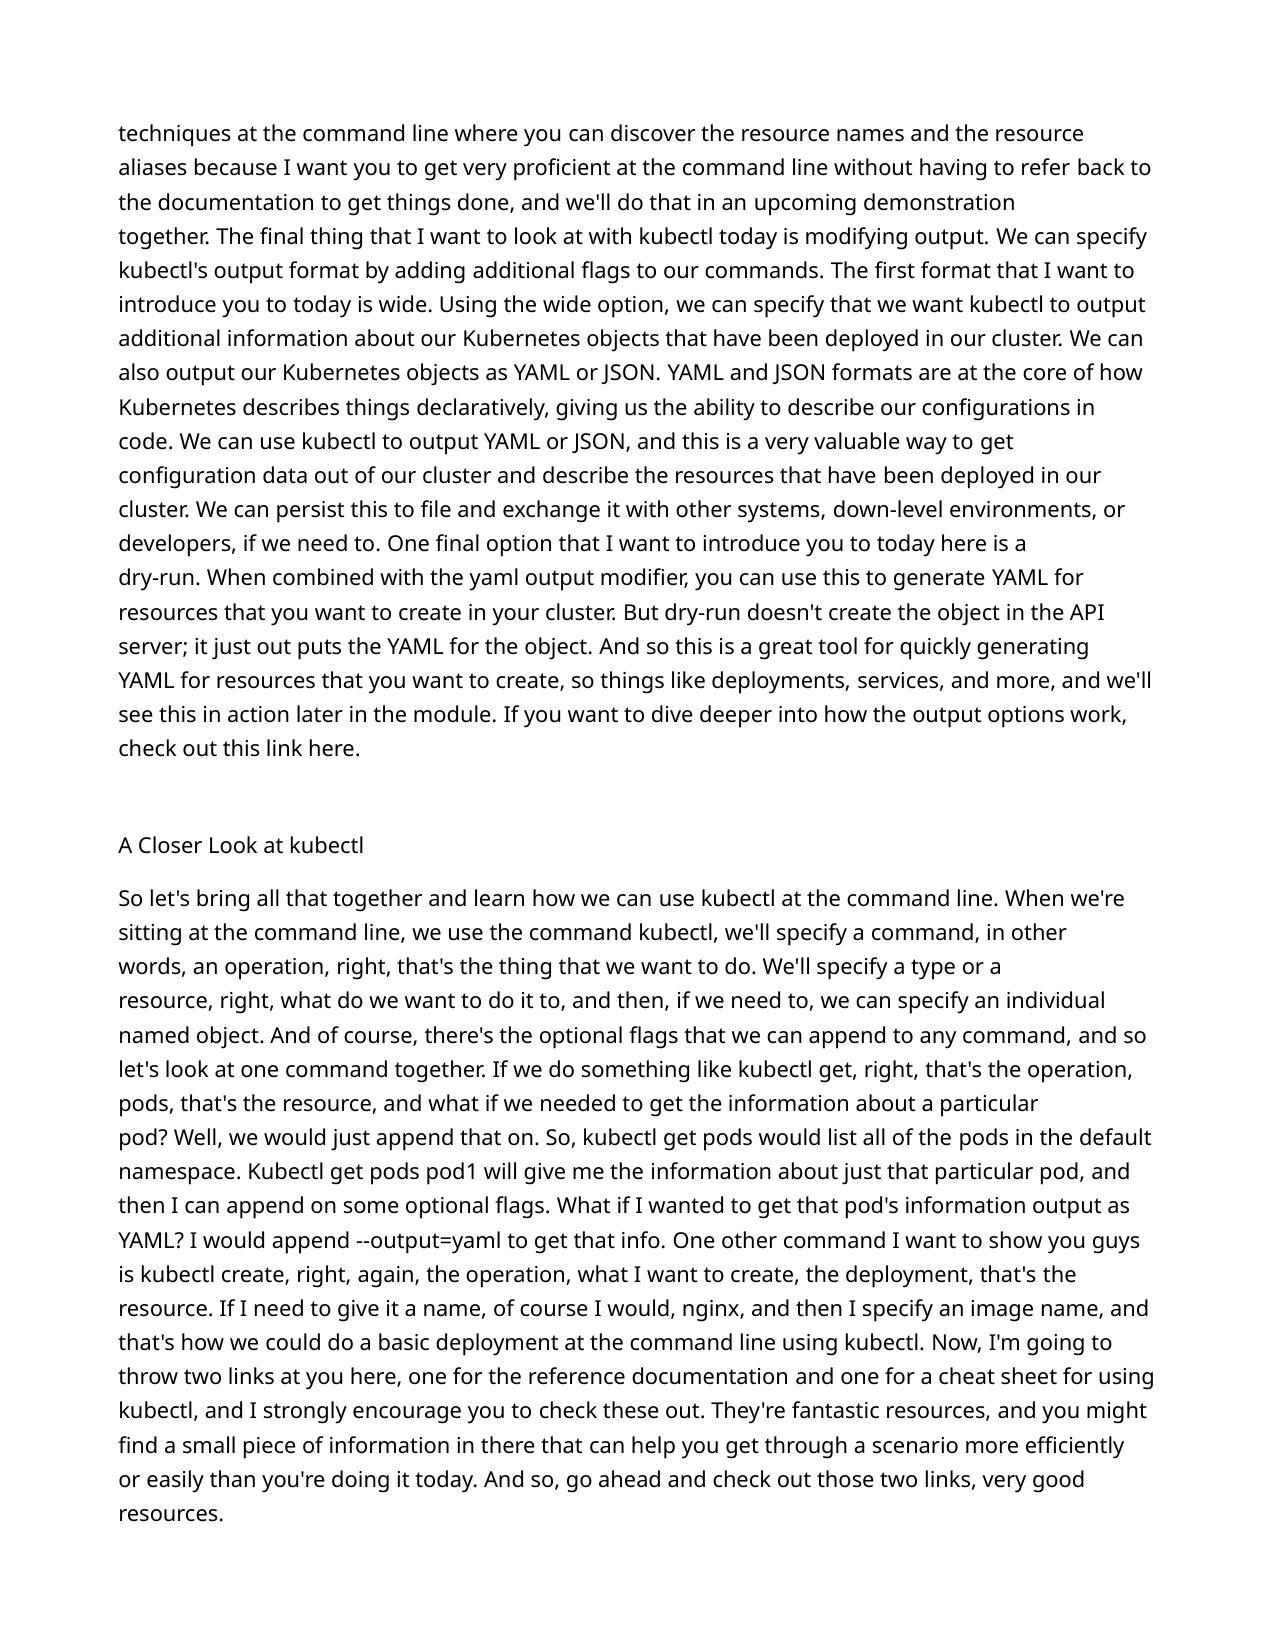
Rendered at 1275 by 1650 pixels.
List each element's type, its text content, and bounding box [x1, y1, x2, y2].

subtitle A Closer Look at kubectl [118, 830, 1157, 859]
text So let's bring all that together and learn how we can use kubectl at the command line. When we're sitting at the command line, we use the command kubectl, we'll specify a command, in other words, an operation, right, that's the thing that we want to do. We'll specify a type or a resource, right, what do we want to do it to, and then, if we need to, we can specify an individual named object. And of course, there's the optional flags that we can append to any command, and so let's look at one command together. If we do something like kubectl get, right, that's the operation, pods, that's the resource, and what if we needed to get the information about a particular pod? Well, we would just append that on. So, kubectl get pods would list all of the pods in the default namespace. Kubectl get pods pod1 will give me the information about just that particular pod, and then I can append on some optional flags. What if I wanted to get that pod's information output as YAML? I would append ‑‑output=yaml to get that info. One other command I want to show you guys is kubectl create, right, again, the operation, what I want to create, the deployment, that's the resource. If I need to give it a name, of course I would, nginx, and then I specify an image name, and that's how we could do a basic deployment at the command line using kubectl. Now, I'm going to throw two links at you here, one for the reference documentation and one for a cheat sheet for using kubectl, and I strongly encourage you to check these out. They're fantastic resources, and you might find a small piece of information in there that can help you get through a scenario more efficiently or easily than you're doing it today. And so, go ahead and check out those two links, very good resources. [118, 883, 1157, 1528]
text techniques at the command line where you can discover the resource names and the resource aliases because I want you to get very proficient at the command line without having to refer back to the documentation to get things done, and we'll do that in an upcoming demonstration together. The final thing that I want to look at with kubectl today is modifying output. We can specify kubectl's output format by adding additional flags to our commands. The first format that I want to introduce you to today is wide. Using the wide option, we can specify that we want kubectl to output additional information about our Kubernetes objects that have been deployed in our cluster. We can also output our Kubernetes objects as YAML or JSON. YAML and JSON formats are at the core of how Kubernetes describes things declaratively, giving us the ability to describe our configurations in code. We can use kubectl to output YAML or JSON, and this is a very valuable way to get configuration data out of our cluster and describe the resources that have been deployed in our cluster. We can persist this to file and exchange it with other systems, down‑level environments, or developers, if we need to. One final option that I want to introduce you to today here is a dry‑run. When combined with the yaml output modifier, you can use this to generate YAML for resources that you want to create in your cluster. But dry‑run doesn't create the object in the API server; it just out puts the YAML for the object. And so this is a great tool for quickly generating YAML for resources that you want to create, so things like deployments, services, and more, and we'll see this in action later in the module. If you want to dive deeper into how the output options work, check out this link here. [118, 118, 1157, 763]
